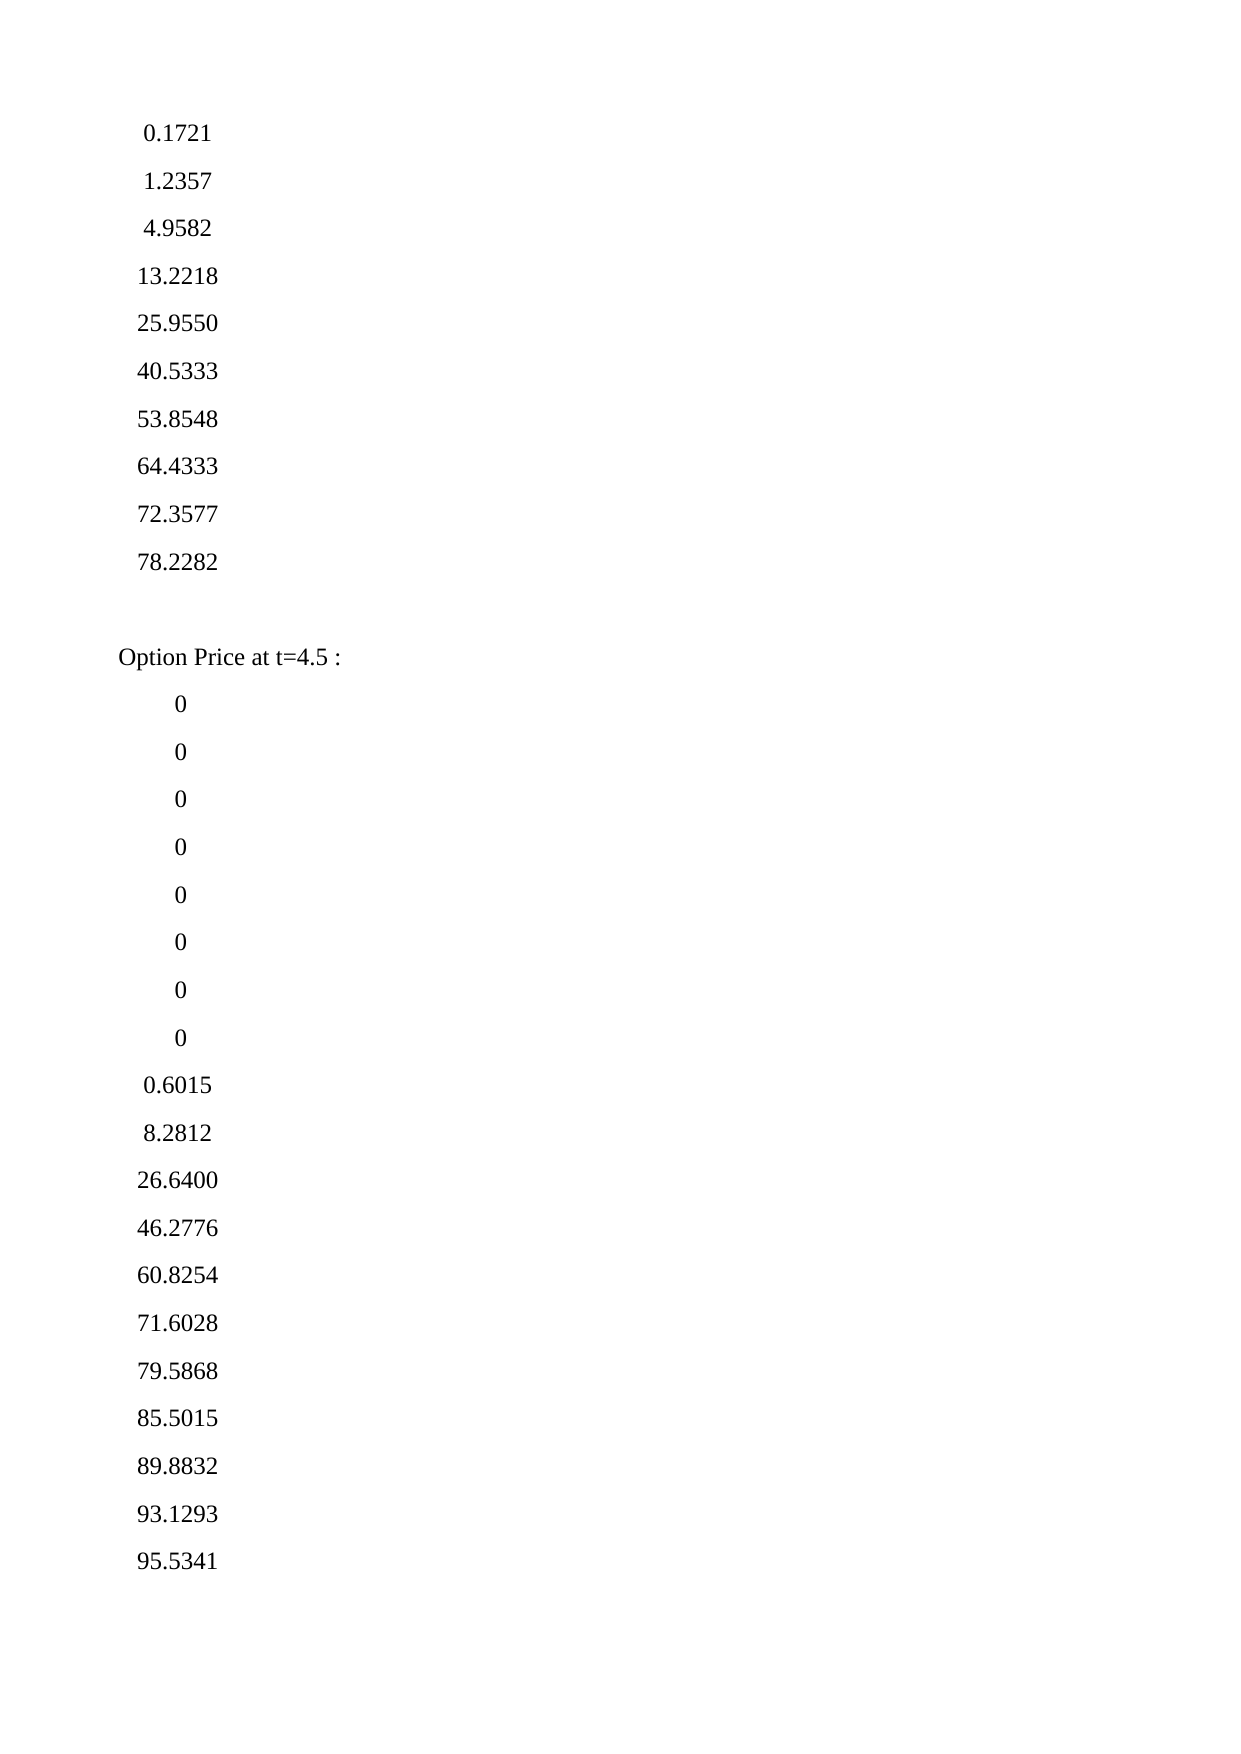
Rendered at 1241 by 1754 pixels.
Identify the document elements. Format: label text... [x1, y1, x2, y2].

text 85.5015 [118, 1403, 1122, 1432]
text 46.2776 [118, 1213, 1122, 1242]
text 0 [118, 880, 1122, 908]
text 0 [118, 1023, 1122, 1051]
text 0 [118, 784, 1122, 813]
text 8.2812 [118, 1118, 1122, 1147]
text 72.3577 [118, 499, 1122, 528]
text 1.2357 [118, 166, 1122, 194]
text 60.8254 [118, 1261, 1122, 1289]
text 0 [118, 689, 1122, 718]
text 95.5341 [118, 1546, 1122, 1575]
text 71.6028 [118, 1308, 1122, 1337]
text 0.1721 [118, 118, 1122, 147]
text 0.6015 [118, 1070, 1122, 1099]
text 4.9582 [118, 213, 1122, 242]
text 26.6400 [118, 1165, 1122, 1194]
text 13.2218 [118, 261, 1122, 290]
text 40.5333 [118, 356, 1122, 385]
text 64.4333 [118, 451, 1122, 480]
text 78.2282 [118, 547, 1122, 575]
text 0 [118, 927, 1122, 956]
text 53.8548 [118, 404, 1122, 432]
text 0 [118, 737, 1122, 766]
text 0 [118, 975, 1122, 1004]
text 25.9550 [118, 308, 1122, 337]
text 93.1293 [118, 1499, 1122, 1527]
text 79.5868 [118, 1356, 1122, 1384]
text Option Price at t=4.5 : [118, 642, 1122, 671]
text 0 [118, 832, 1122, 861]
text 89.8832 [118, 1451, 1122, 1480]
